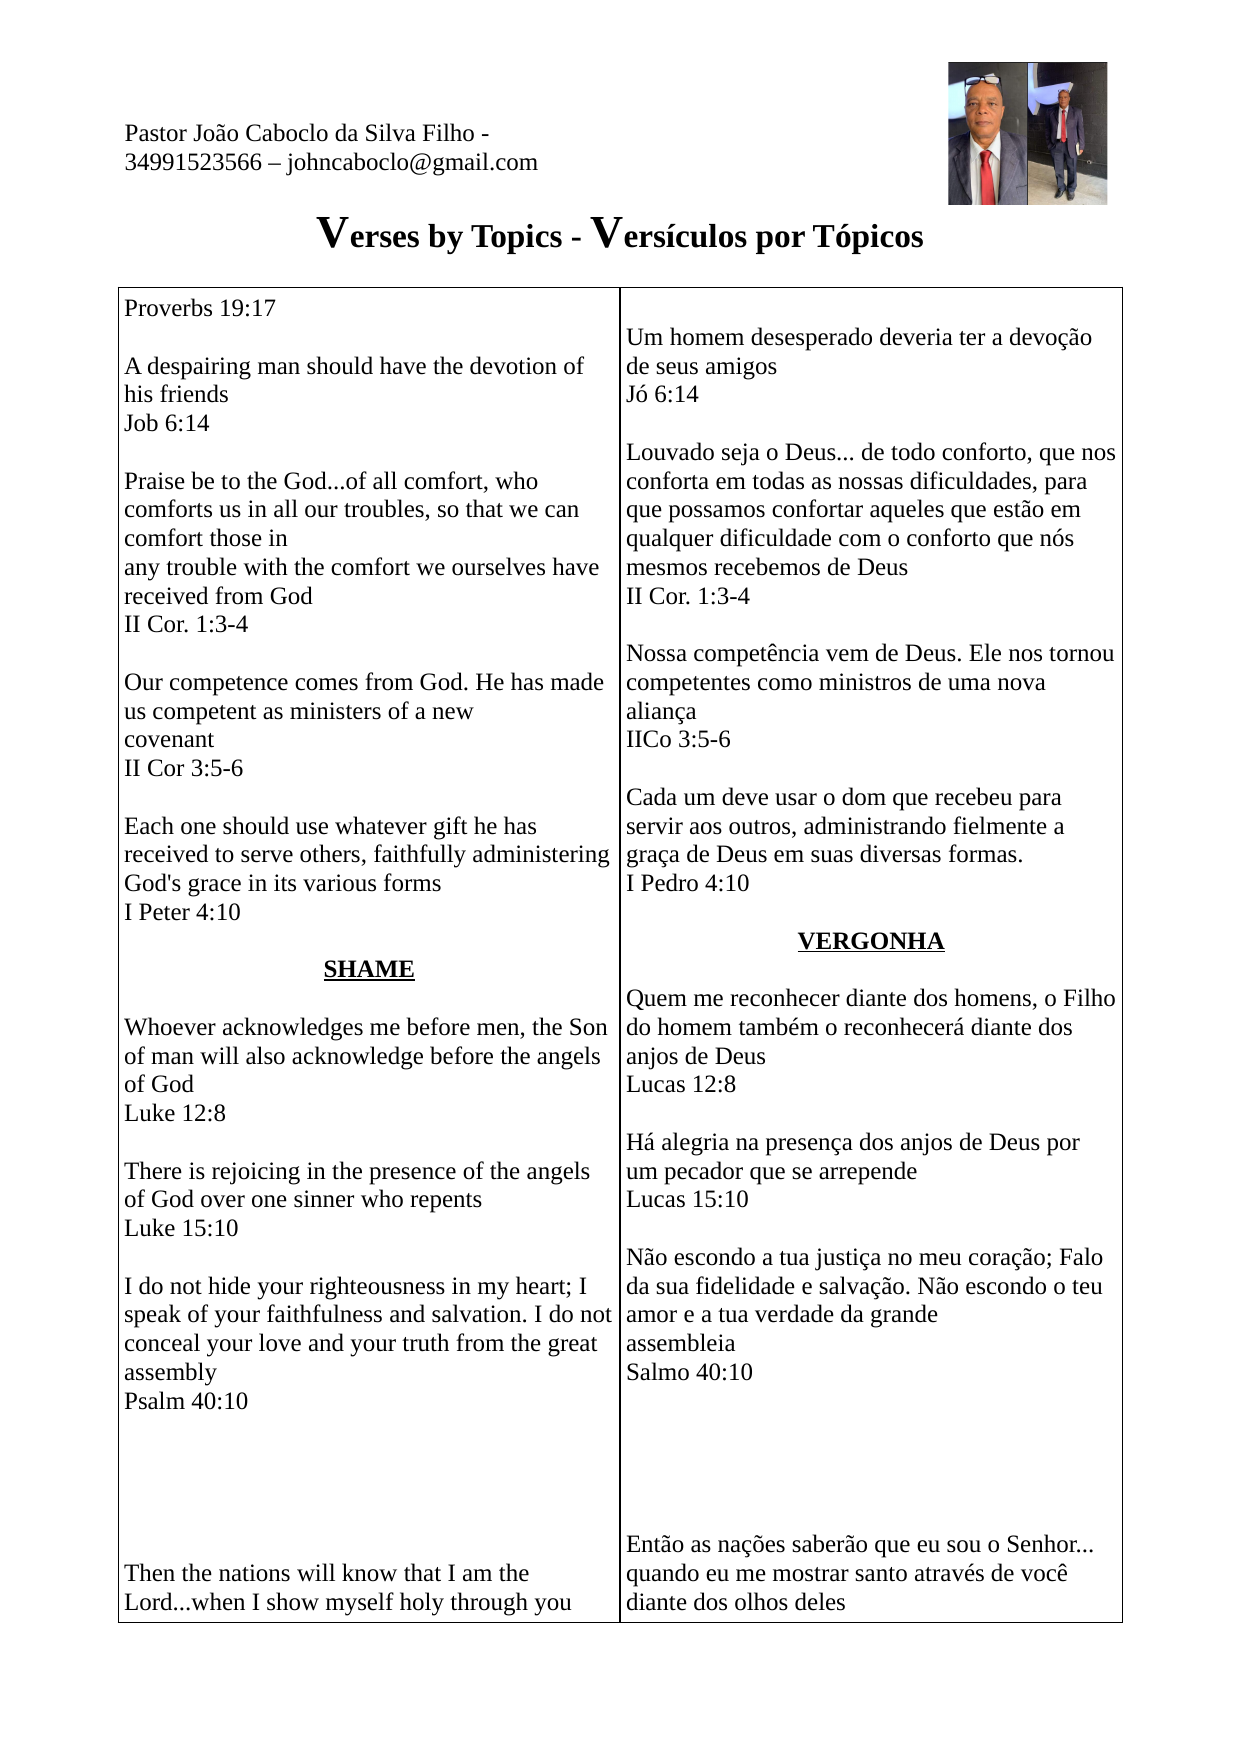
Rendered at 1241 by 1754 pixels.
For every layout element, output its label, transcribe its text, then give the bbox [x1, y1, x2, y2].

table_cell Proverbs 19:17 A despairing man should have the devotion of his friends Job 6:14 Praise be to the God...of all comfort, who comforts us in all our troubles, so that we can comfort those in any trouble with the comfort we ourselves have received from God II Cor. 1:3-4 Our competence comes from God. He has made us competent as ministers of a new covenant II Cor 3:5-6 Each one should use whatever gift he has received to serve others, faithfully administering God's grace in its various forms I Peter 4:10 SHAME Whoever acknowledges me before men, the Son of man will also acknowledge before the angels of God Luke 12:8 There is rejoicing in the presence of the angels of God over one sinner who repents Luke 15:10 I do not hide your righteousness in my heart; I speak of your faithfulness and salvation. I do not conceal your love and your truth from the great assembly Psalm 40:10 Then the nations will know that I am the Lord...when I show myself holy through you [119, 288, 619, 1622]
picture [948, 62, 1108, 205]
table_cell Um homem desesperado deveria ter a devoção de seus amigos Jó 6:14 Louvado seja o Deus... de todo conforto, que nos conforta em todas as nossas dificuldades, para que possamos confortar aqueles que estão em qualquer dificuldade com o conforto que nós mesmos recebemos de Deus II Cor. 1:3-4 Nossa competência vem de Deus. Ele nos tornou competentes como ministros de uma nova aliança IICo 3:5-6 Cada um deve usar o dom que recebeu para servir aos outros, administrando fielmente a graça de Deus em suas diversas formas. I Pedro 4:10 VERGONHA Quem me reconhecer diante dos homens, o Filho do homem também o reconhecerá diante dos anjos de Deus Lucas 12:8 Há alegria na presença dos anjos de Deus por um pecador que se arrepende Lucas 15:10 Não escondo a tua justiça no meu coração; Falo da sua fidelidade e salvação. Não escondo o teu amor e a tua verdade da grande assembleia Salmo 40:10 Então as nações saberão que eu sou o Senhor... quando eu me mostrar santo através de você diante dos olhos deles [621, 288, 1122, 1622]
